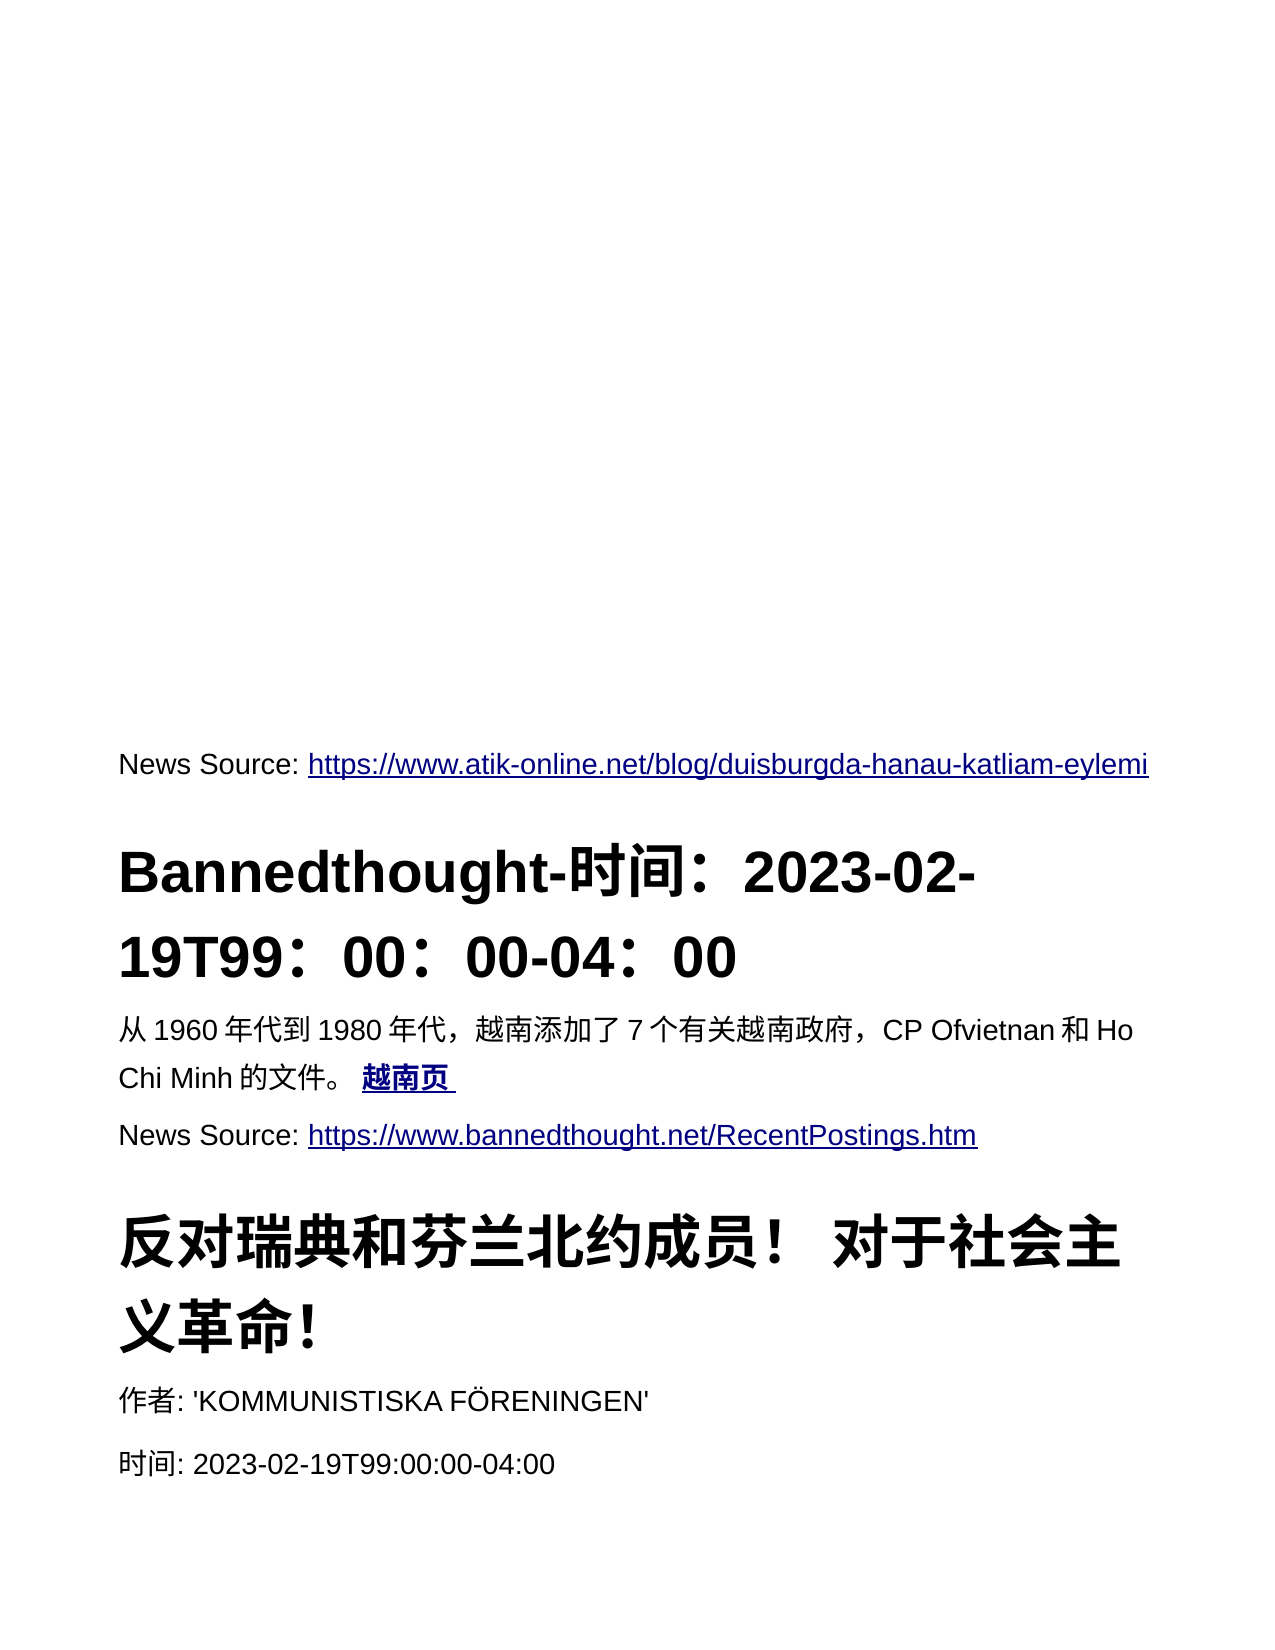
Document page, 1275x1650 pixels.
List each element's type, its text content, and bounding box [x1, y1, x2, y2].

text 时间: 2023-02-19T99:00:00-04:00 [118, 1441, 1157, 1483]
subtitle 反对瑞典和芬兰北约成员！ 对于社会主义革命！ [118, 1196, 1157, 1365]
text News Source: https://www.bannedthought.net/RecentPostings.htm [118, 1118, 1157, 1151]
text 从1960年代到1980年代，越南添加了7个有关越南政府，CP Ofvietnan和Ho Chi Minh的文件。 越南页 [118, 1006, 1157, 1097]
text 作者: 'KOMMUNISTISKA FÖRENINGEN' [118, 1377, 1157, 1420]
text News Source: https://www.atik-online.net/blog/duisburgda-hanau-katliam-eylemi [118, 747, 1157, 780]
subtitle Bannedthought-时间：2023-02-19T99：00：00-04：00 [118, 825, 1157, 994]
